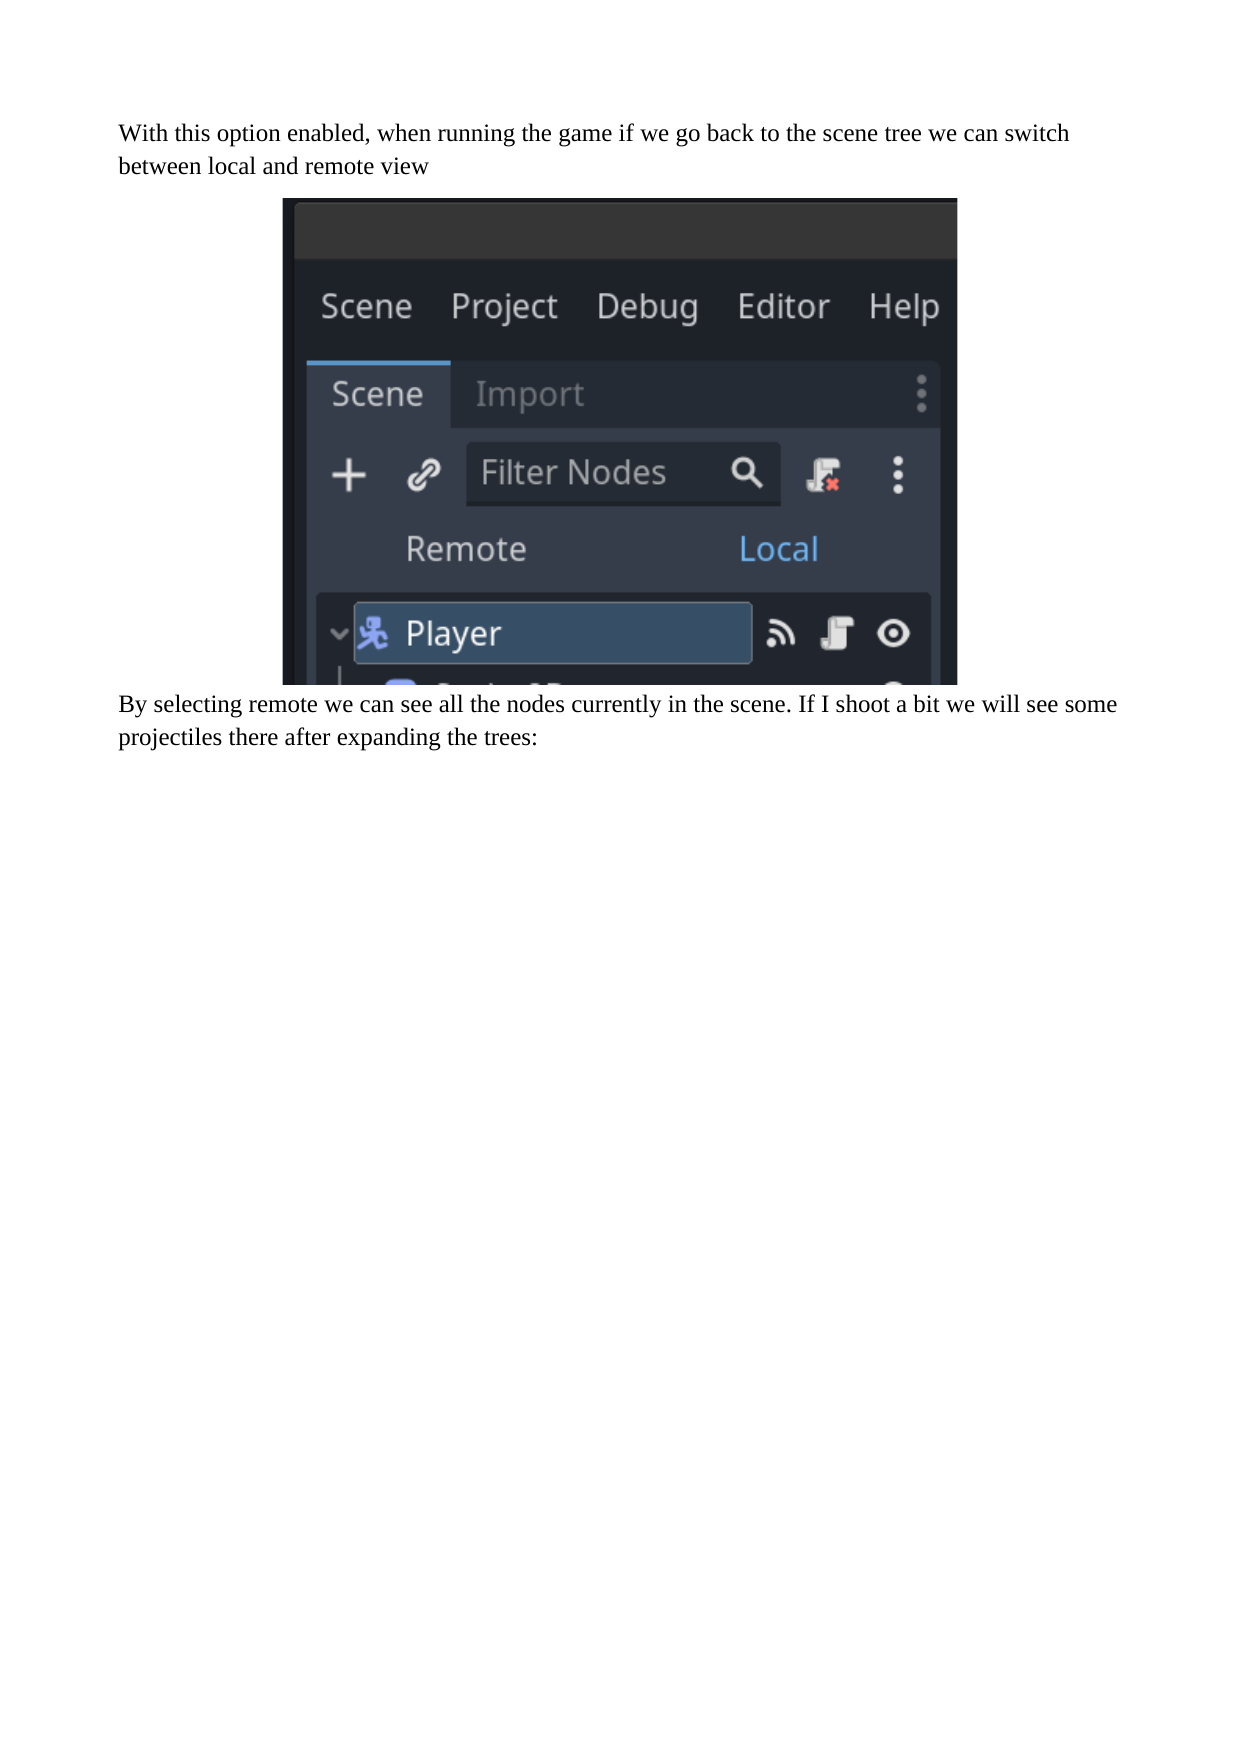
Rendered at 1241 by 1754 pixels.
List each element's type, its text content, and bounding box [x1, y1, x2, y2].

text By selecting remote we can see all the nodes currently in the scene. If I shoot a bit we will see some projectiles there after expanding the trees: [118, 488, 1122, 751]
text With this option enabled, when running the game if we go back to the scene tree we can switch between local and remote view [118, 118, 1122, 180]
picture [282, 198, 958, 685]
